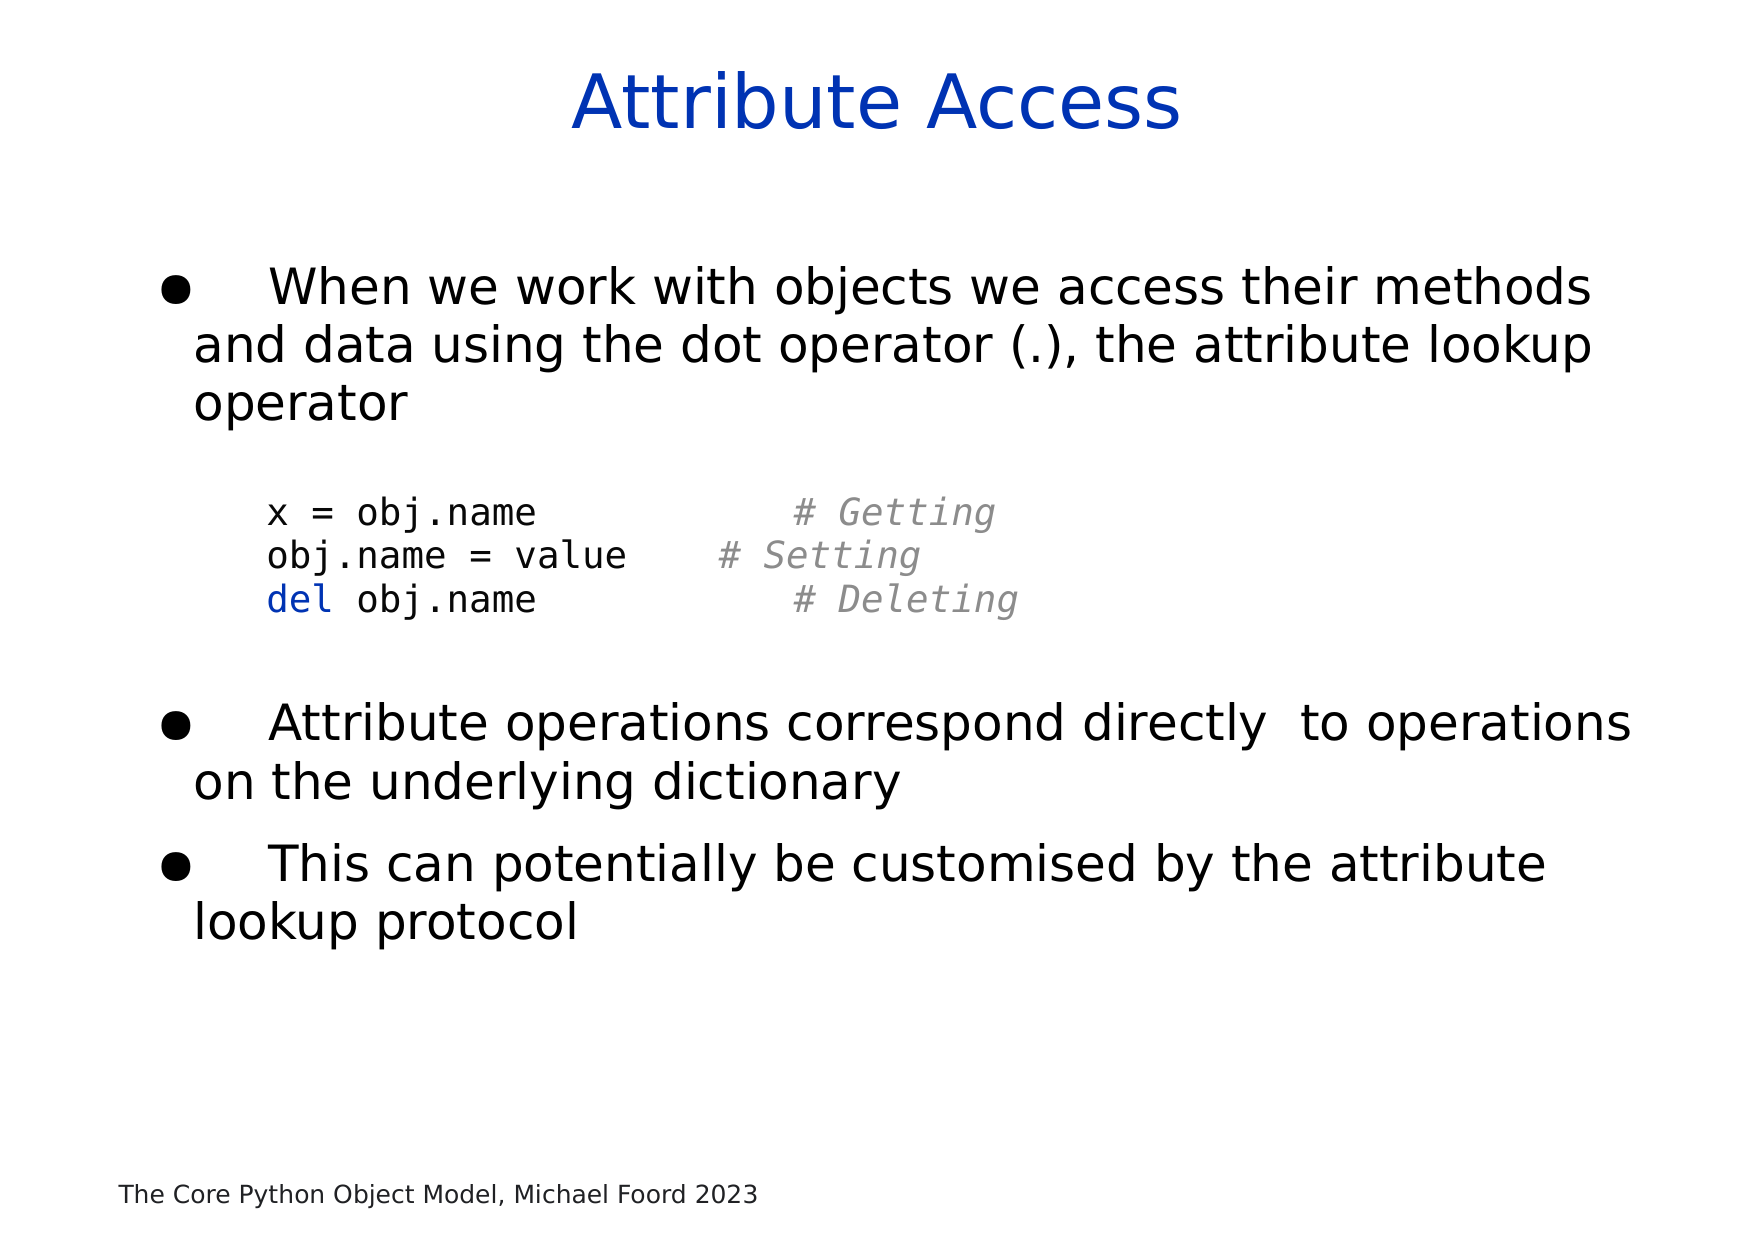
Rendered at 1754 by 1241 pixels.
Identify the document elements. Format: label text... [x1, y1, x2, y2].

text x = obj.name # Getting obj.name = value # Setting del obj.name # Deleting [266, 491, 1636, 621]
list Attribute operations correspond directly to operations on the underlying dictionary [156, 694, 1636, 811]
list When we work with objects we access their methods and data using the dot operator (.), the attribute lookup operator [156, 258, 1636, 432]
list This can potentially be customised by the attribute lookup protocol [156, 834, 1636, 951]
text Attribute Access [118, 59, 1636, 146]
